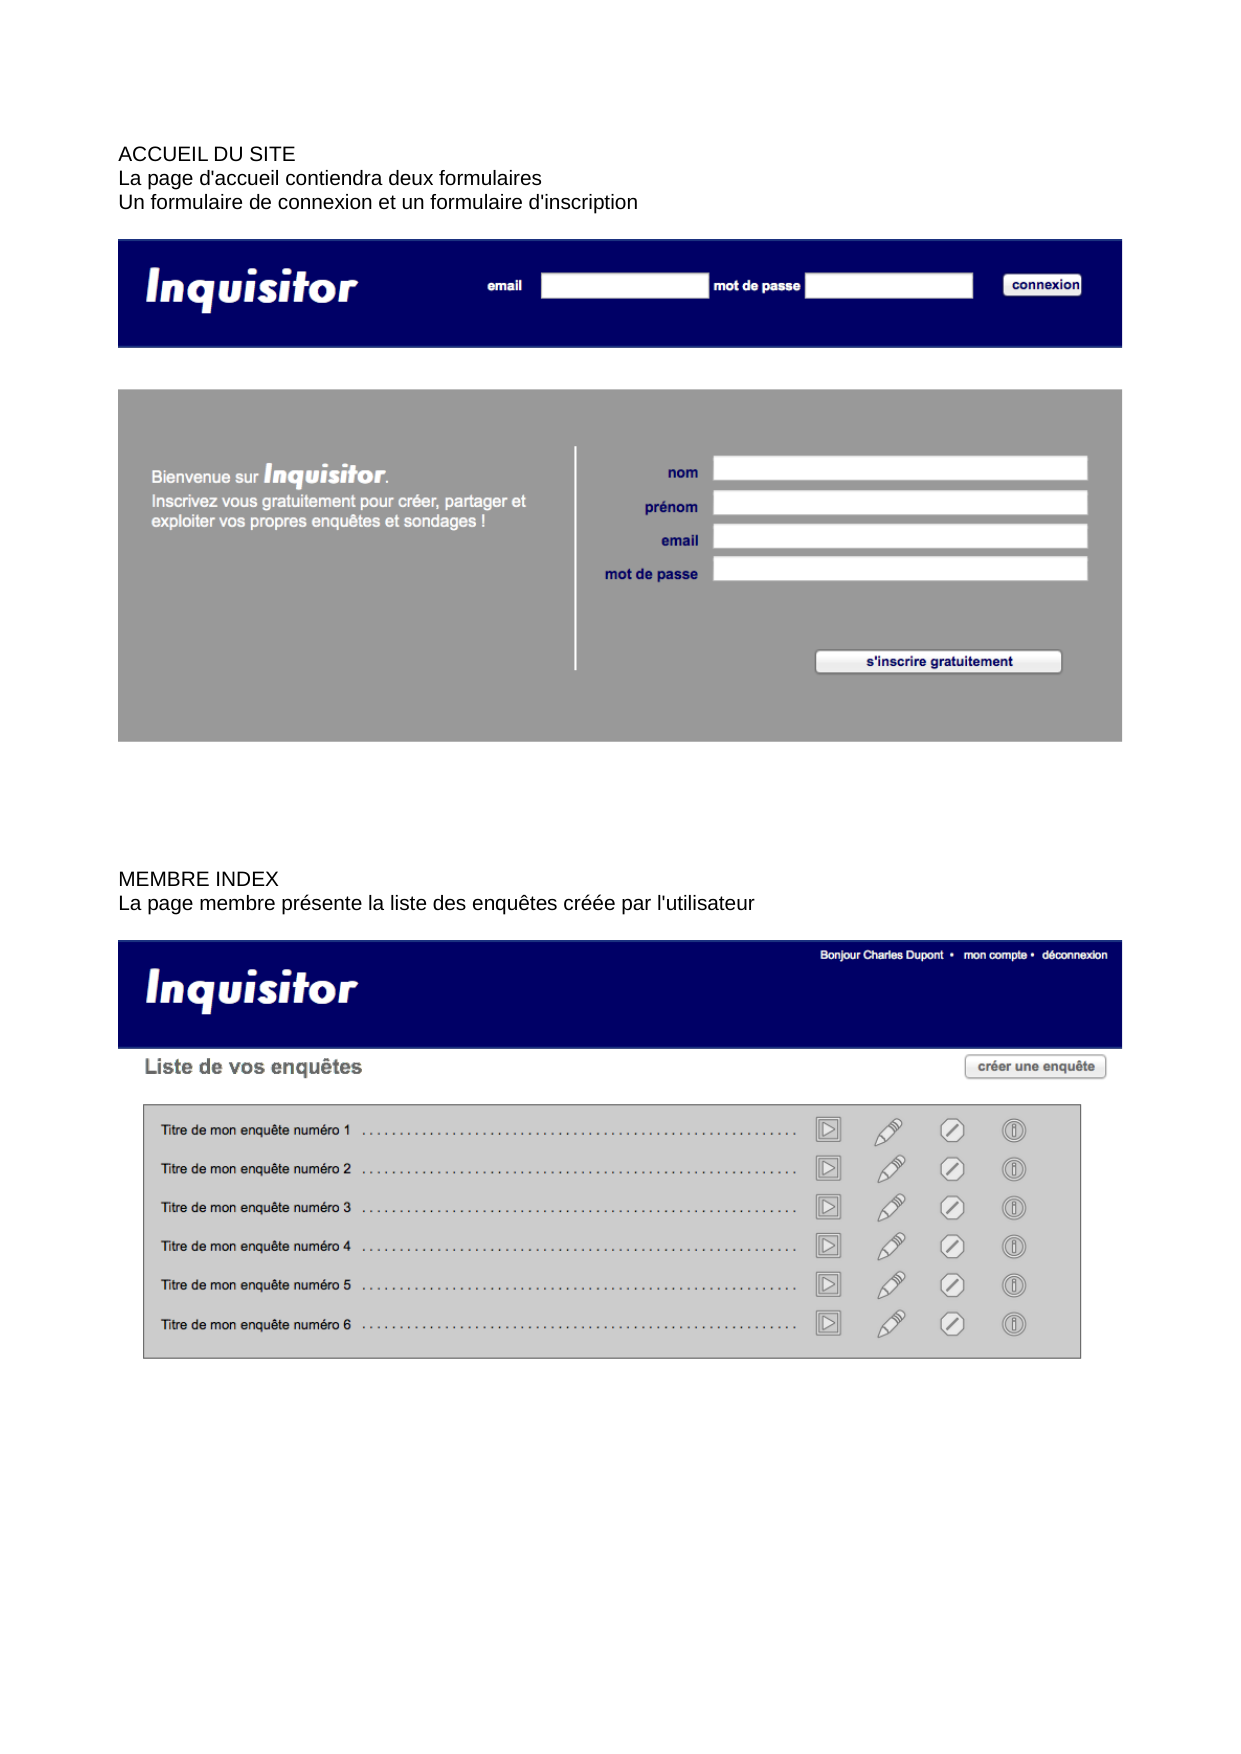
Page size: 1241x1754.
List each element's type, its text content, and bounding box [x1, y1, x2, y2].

text La page d'accueil contiendra deux formulaires [118, 166, 1122, 190]
text La page membre présente la liste des enquêtes créée par l'utilisateur [118, 891, 1122, 915]
text ACCUEIL DU SITE [118, 142, 1122, 166]
picture [118, 940, 1123, 1568]
picture [118, 239, 1123, 867]
text Un formulaire de connexion et un formulaire d'inscription [118, 190, 1122, 214]
text MEMBRE INDEX [118, 867, 1122, 891]
